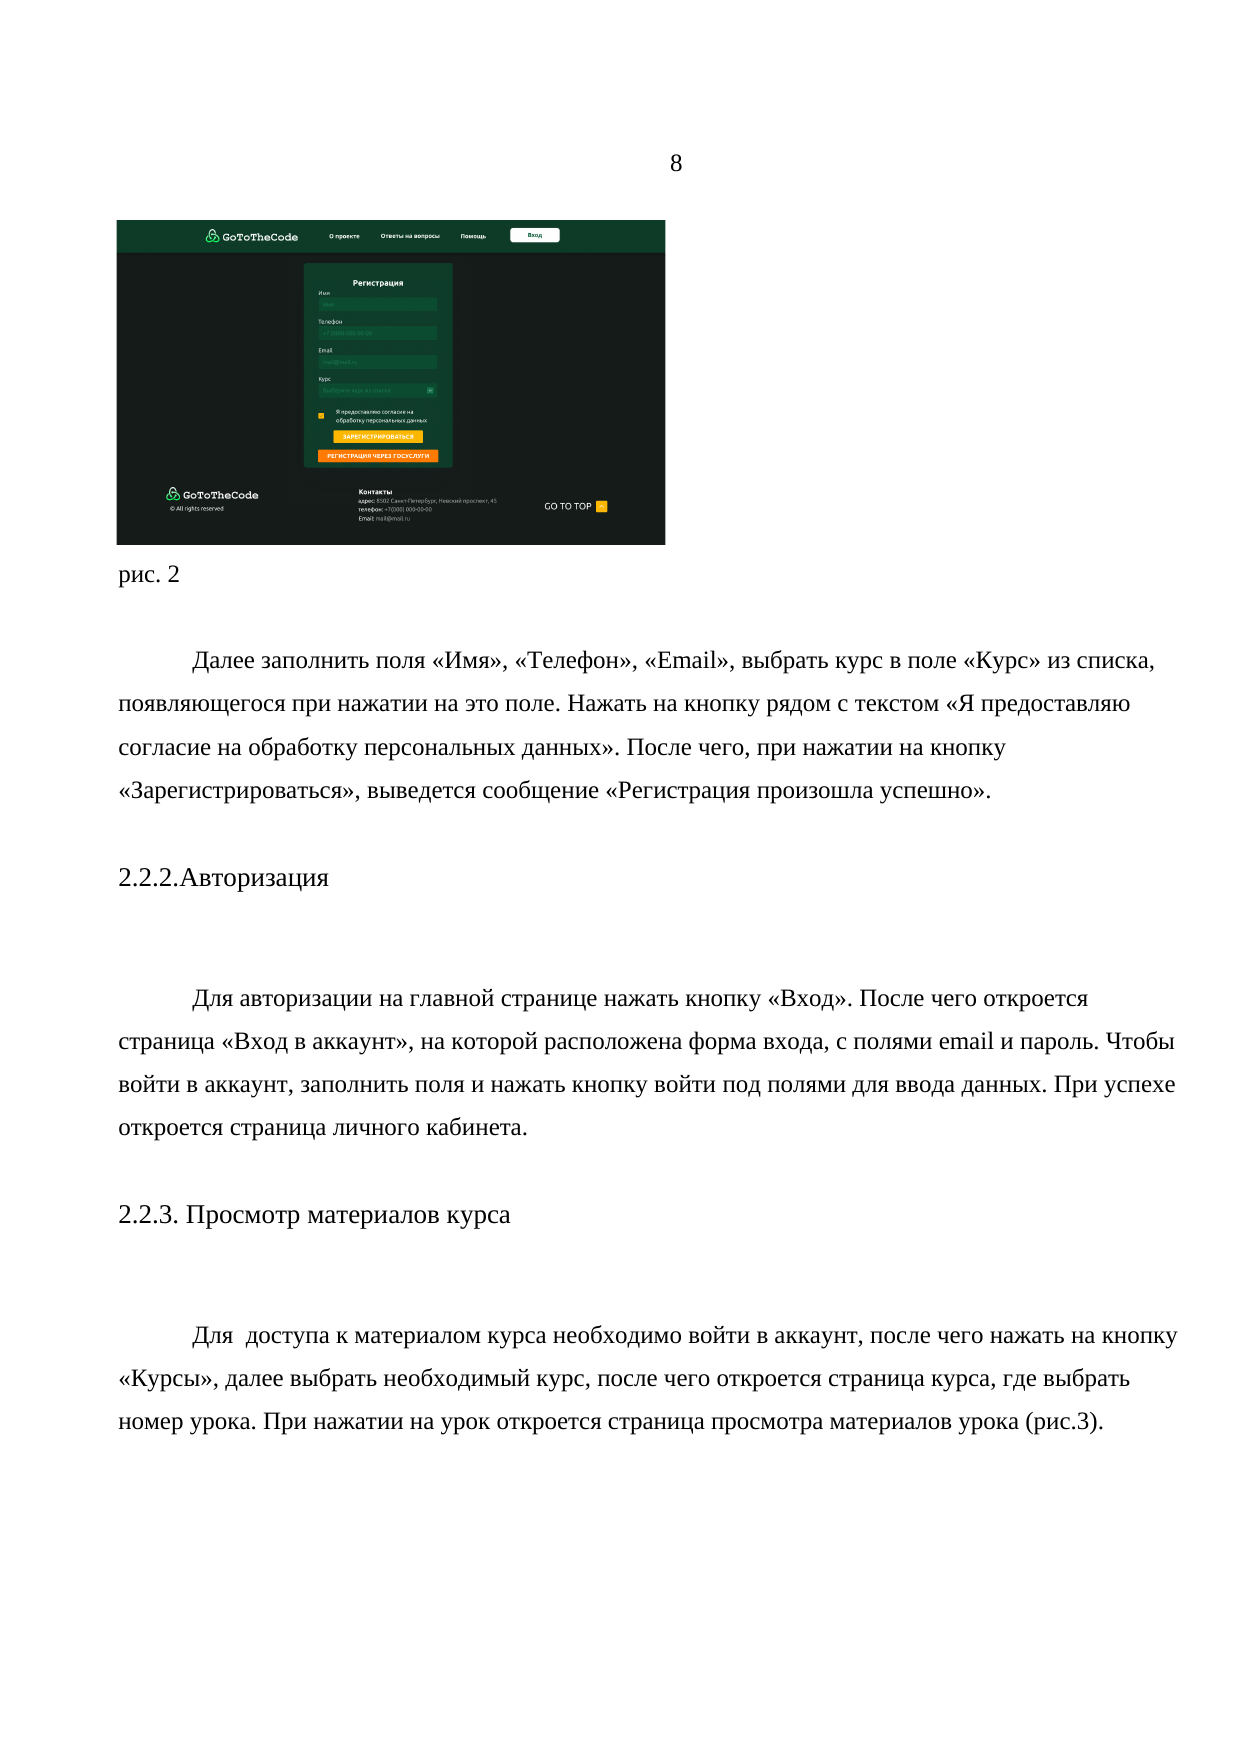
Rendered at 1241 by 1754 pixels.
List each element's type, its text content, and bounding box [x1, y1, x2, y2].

text Для доступа к материалом курса необходимо войти в аккаунт, после чего нажать на кнопку «Курсы», далее выбрать необходимый курс, после чего откроется страница курса, где выбрать номер урока. При нажатии на урок откроется страница просмотра материалов урока (рис.3). [118, 1320, 1181, 1435]
text рис. 2 [118, 220, 1181, 588]
text Далее заполнить поля «Имя», «Телефон», «Email», выбрать курс в поле «Курс» из списка, появляющегося при нажатии на это поле. Нажать на кнопку рядом с текстом «Я предоставляю согласие на обработку персональных данных». После чего, при нажатии на кнопку «Зарегистрироваться», выведется сообщение «Регистрация произошла успешно». [118, 645, 1181, 803]
subtitle 2.2.3. Просмотр материалов курса [118, 1198, 1181, 1229]
text Для авторизации на главной странице нажать кнопку «Вход». После чего откроется страница «Вход в аккаунт», на которой расположена форма входа, с полями email и пароль. Чтобы войти в аккаунт, заполнить поля и нажать кнопку войти под полями для ввода данных. При успехе откроется страница личного кабинета. [118, 983, 1181, 1141]
picture [116, 220, 666, 545]
subtitle 2.2.2.Авторизация [118, 861, 1181, 892]
